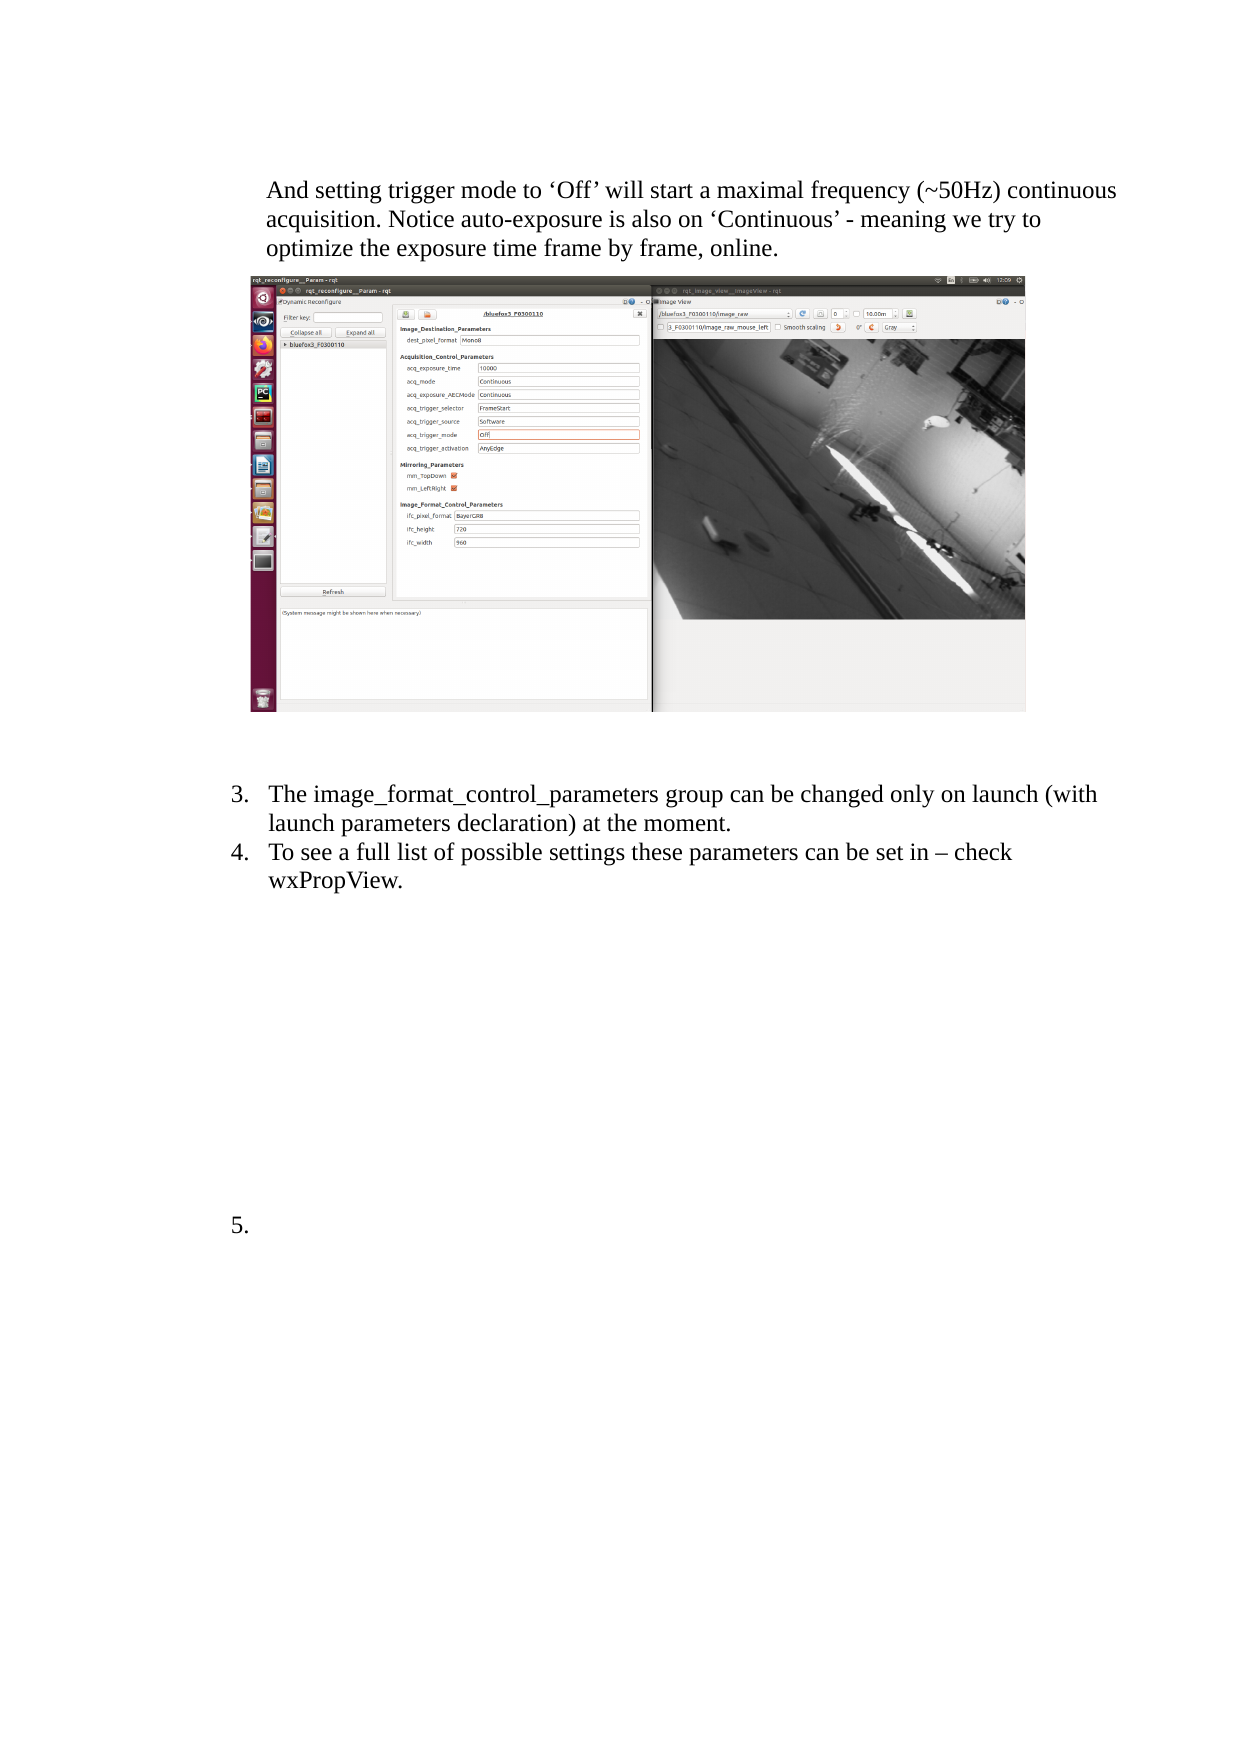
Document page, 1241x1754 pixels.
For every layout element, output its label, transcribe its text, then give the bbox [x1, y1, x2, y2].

list To see a full list of possible settings these parameters can be set in – check wxPropView. [231, 837, 1122, 894]
list The image_format_control_parameters group can be changed only on launch (with launch parameters declaration) at the moment. [231, 779, 1122, 837]
picture [250, 276, 1026, 712]
text And setting trigger mode to ‘Off’ will start a maximal frequency (~50Hz) continuous acquisition. Notice auto-exposure is also on ‘Continuous’ - meaning we try to optimize the exposure time frame by frame, online. [118, 176, 1122, 262]
